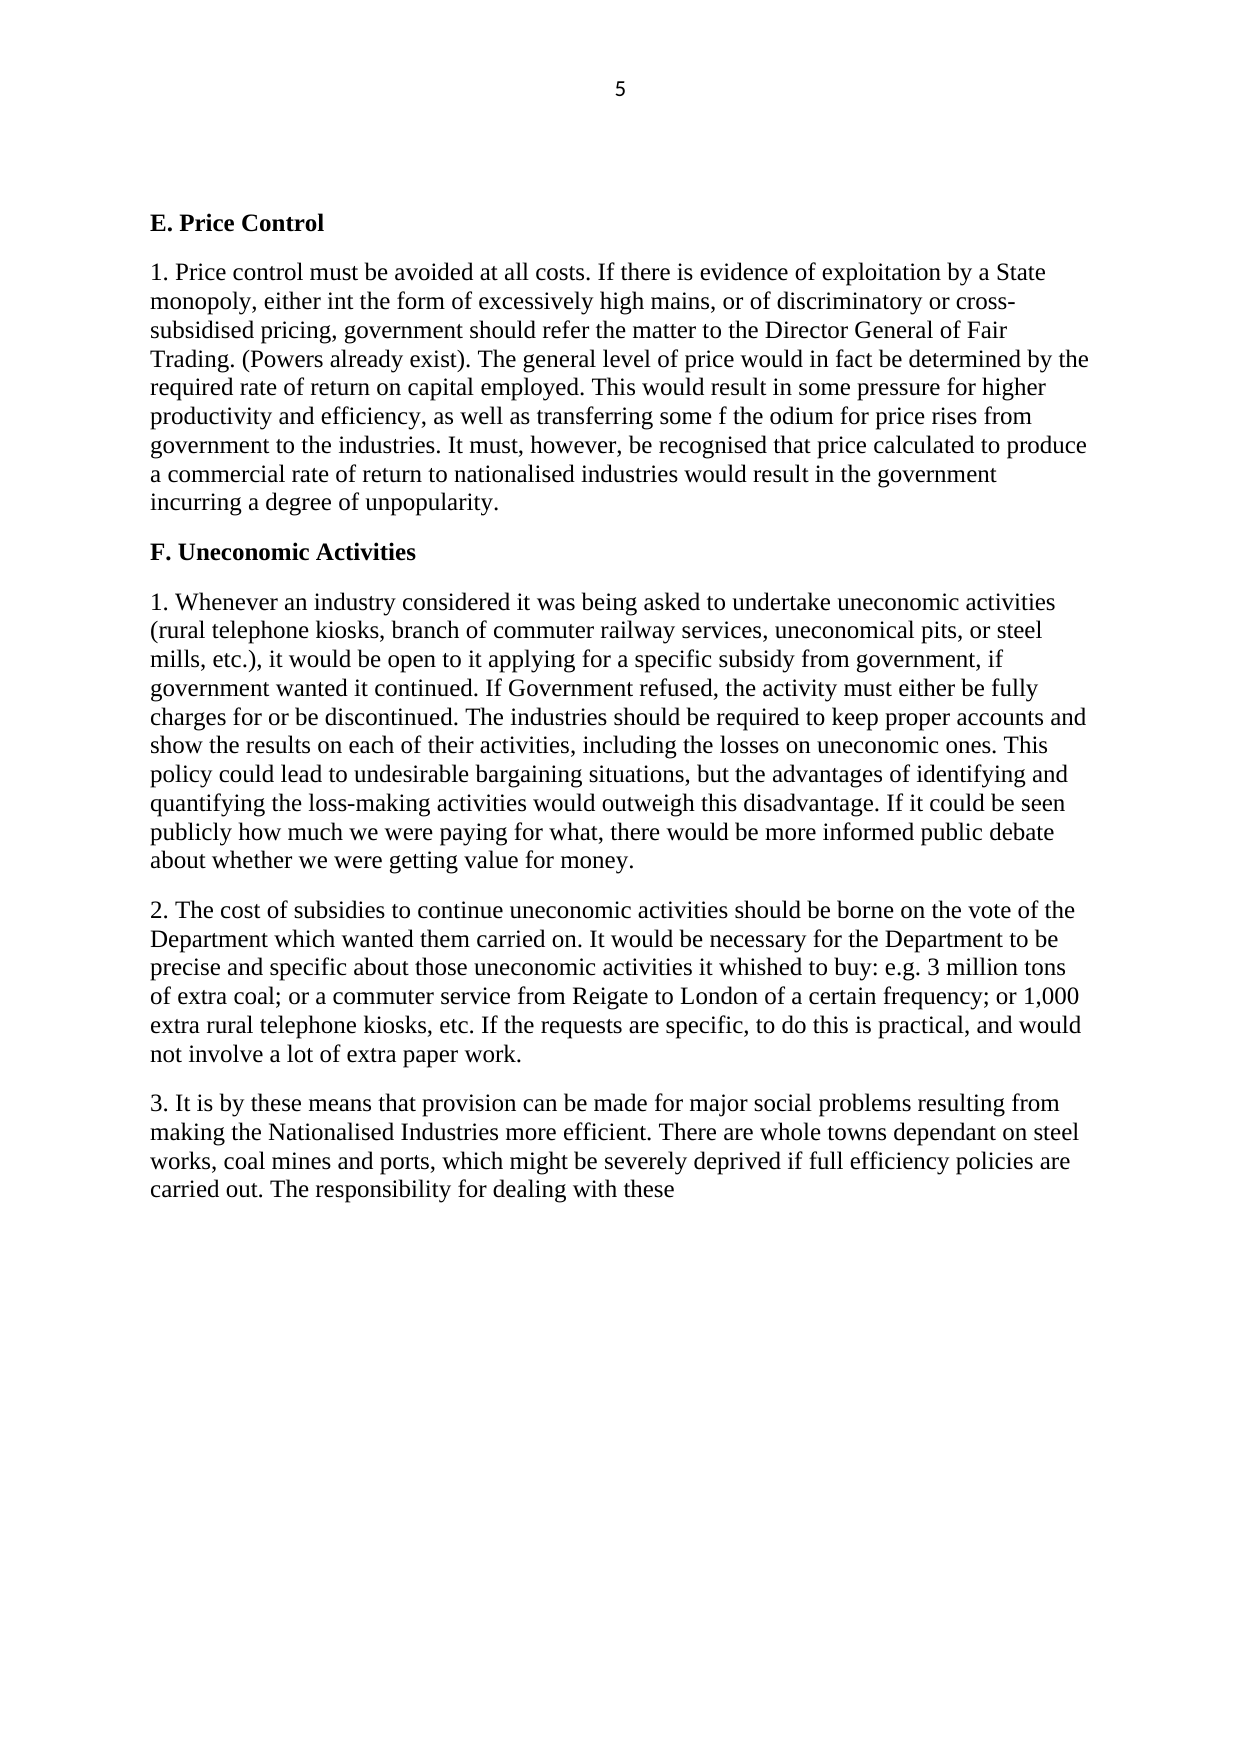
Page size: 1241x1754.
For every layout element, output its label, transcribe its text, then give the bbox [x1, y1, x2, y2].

text 1. Whenever an industry considered it was being asked to undertake uneconomic activities (rural telephone kiosks, branch of commuter railway services, uneconomical pits, or steel mills, etc.), it would be open to it applying for a specific subsidy from government, if government wanted it continued. If Government refused, the activity must either be fully charges for or be discontinued. The industries should be required to keep proper accounts and show the results on each of their activities, including the losses on uneconomic ones. This policy could lead to undesirable bargaining situations, but the advantages of identifying and quantifying the loss-making activities would outweigh this disadvantage. If it could be seen publicly how much we were paying for what, there would be more informed public debate about whether we were getting value for money. [150, 587, 1090, 874]
text 2. The cost of subsidies to continue uneconomic activities should be borne on the vote of the Department which wanted them carried on. It would be necessary for the Department to be precise and specific about those uneconomic activities it whished to buy: e.g. 3 million tons of extra coal; or a commuter service from Reigate to London of a certain frequency; or 1,000 extra rural telephone kiosks, etc. If the requests are specific, to do this is practical, and would not involve a lot of extra paper work. [150, 895, 1090, 1067]
text 1. Price control must be avoided at all costs. If there is evidence of exploitation by a State monopoly, either int the form of excessively high mains, or of discriminatory or cross-subsidised pricing, government should refer the matter to the Director General of Fair Trading. (Powers already exist). The general level of price would in fact be determined by the required rate of return on capital employed. This would result in some pressure for higher productivity and efficiency, as well as transferring some f the odium for price rises from government to the industries. It must, however, be recognised that price calculated to produce a commercial rate of return to nationalised industries would result in the government incurring a degree of unpopularity. [150, 257, 1090, 516]
text 3. It is by these means that provision can be made for major social problems resulting from making the Nationalised Industries more efficient. There are whole towns dependant on steel works, coal mines and ports, which might be severely deprived if full efficiency policies are carried out. The responsibility for dealing with these [150, 1088, 1090, 1203]
subtitle F. Uneconomic Activities [150, 537, 1090, 566]
subtitle E. Price Control [150, 208, 1090, 237]
